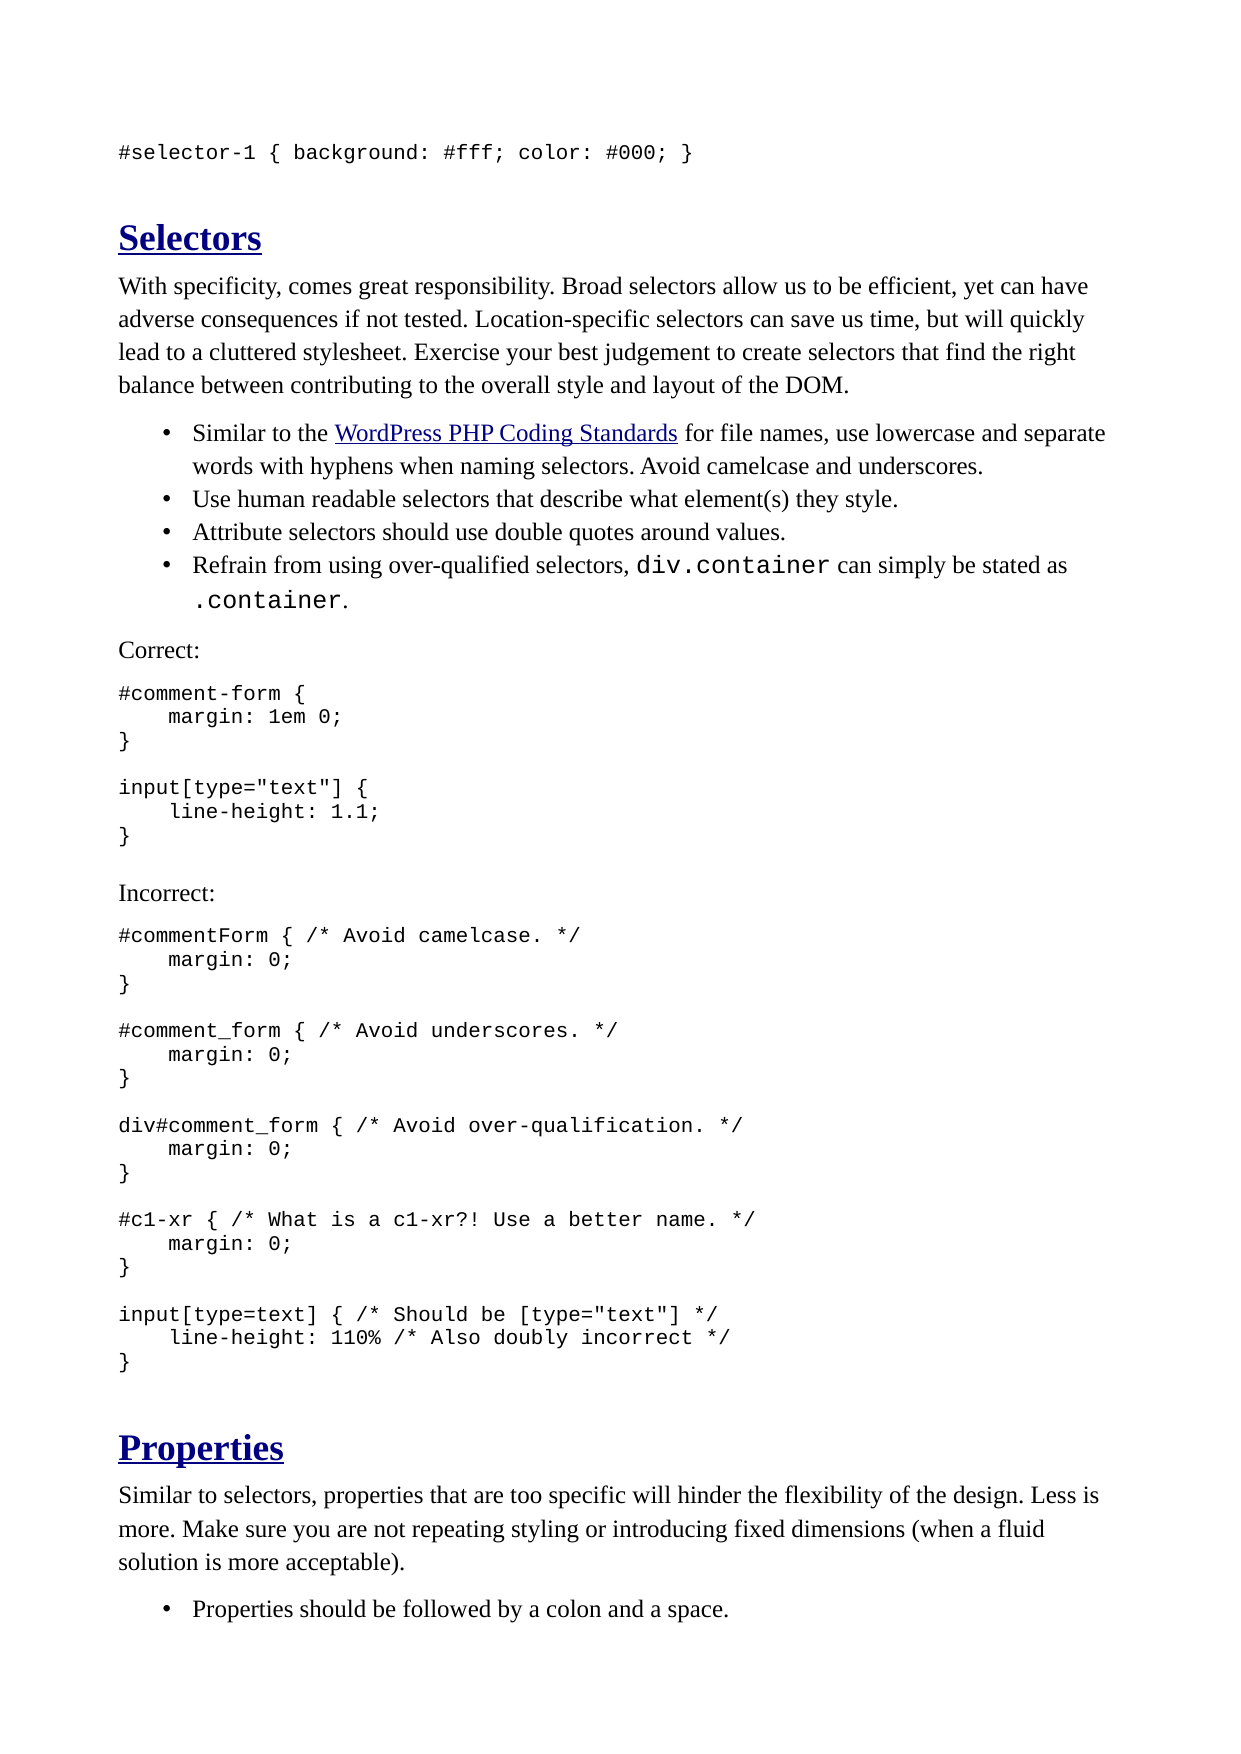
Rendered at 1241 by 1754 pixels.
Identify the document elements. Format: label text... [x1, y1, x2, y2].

text margin: 1em 0; [118, 706, 1122, 730]
list Properties should be followed by a colon and a space. [162, 1594, 1122, 1623]
subtitle Selectors [118, 216, 1122, 259]
text } [118, 730, 1122, 754]
text #comment_form { /* Avoid underscores. */ [118, 1020, 1122, 1044]
text margin: 0; [118, 949, 1122, 973]
list Use human readable selectors that describe what element(s) they style. [162, 484, 1122, 513]
text } [118, 1162, 1122, 1186]
text input[type=text] { /* Should be [type="text"] */ [118, 1304, 1122, 1327]
text With specificity, comes great responsibility. Broad selectors allow us to be efficient, yet can have adverse consequences if not tested. Location-specific selectors can save us time, but will quickly lead to a cluttered stylesheet. Exercise your best judgement to create selectors that find the right balance between contributing to the overall style and layout of the DOM. [118, 271, 1122, 399]
text margin: 0; [118, 1138, 1122, 1162]
text margin: 0; [118, 1044, 1122, 1067]
text #commentForm { /* Avoid camelcase. */ [118, 925, 1122, 949]
text line-height: 1.1; [118, 801, 1122, 825]
text line-height: 110% /* Also doubly incorrect */ [118, 1327, 1122, 1351]
text #selector-1 { background: #fff; color: #000; } [118, 142, 1122, 165]
text } [118, 1256, 1122, 1280]
text margin: 0; [118, 1233, 1122, 1256]
text #comment-form { [118, 683, 1122, 706]
text input[type="text"] { [118, 777, 1122, 801]
list Attribute selectors should use double quotes around values. [162, 517, 1122, 546]
text } [118, 1351, 1122, 1375]
list Refrain from using over-qualified selectors, div.container can simply be stated as .container. [162, 550, 1122, 616]
text } [118, 1067, 1122, 1091]
text } [118, 825, 1122, 848]
text } [118, 973, 1122, 996]
text Similar to selectors, properties that are too specific will hinder the flexibility of the design. Less is more. Make sure you are not repeating styling or introducing fixed dimensions (when a fluid solution is more acceptable). [118, 1481, 1122, 1575]
subtitle Properties [118, 1425, 1122, 1468]
text Incorrect: [118, 878, 1122, 907]
text div#comment_form { /* Avoid over-qualification. */ [118, 1114, 1122, 1138]
text #c1-xr { /* What is a c1-xr?! Use a better name. */ [118, 1209, 1122, 1233]
list Similar to the WordPress PHP Coding Standards for file names, use lowercase and separate words with hyphens when naming selectors. Avoid camelcase and underscores. [162, 418, 1122, 480]
text Correct: [118, 635, 1122, 664]
